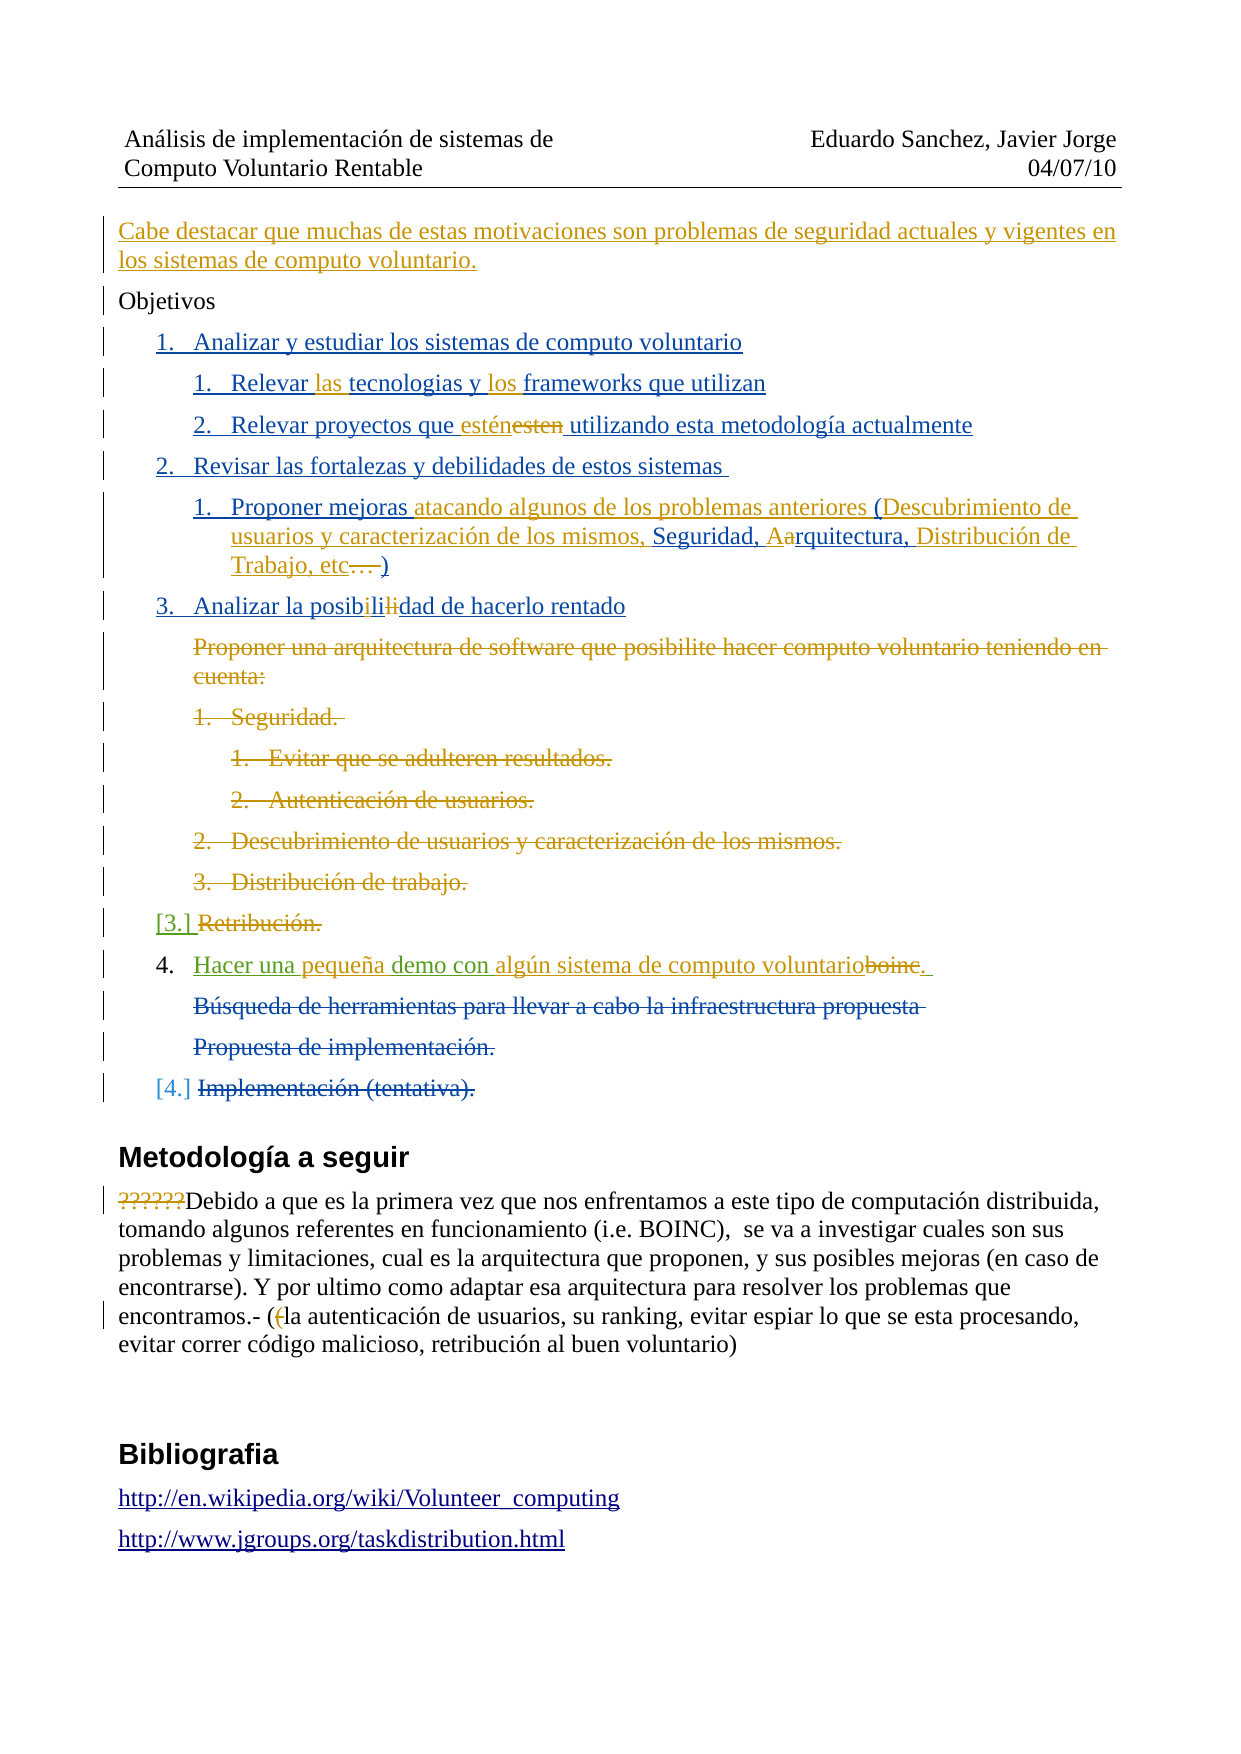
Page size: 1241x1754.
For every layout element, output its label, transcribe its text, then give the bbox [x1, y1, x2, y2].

list Relevar las tecnologias y los frameworks que utilizan [193, 368, 1122, 397]
subtitle Bibliografia [118, 1437, 1122, 1471]
list Relevar proyectos que estén utilizando esta metodología actualmente [193, 410, 1122, 438]
subtitle Metodología a seguir [118, 1140, 1122, 1173]
text Debido a que es la primera vez que nos enfrentamos a este tipo de computación distribuida, tomando algunos referentes en funcionamiento (i.e. BOINC), se va a investigar cuales son sus problemas y limitaciones, cual es la arquitectura que proponen, y sus posibles mejoras (en caso de encontrarse). Y por ultimo como adaptar esa arquitectura para resolver los problemas que encontramos.- (la autenticación de usuarios, su ranking, evitar espiar lo que se esta procesando, evitar correr código malicioso, retribución al buen voluntario) [118, 1186, 1122, 1358]
list Proponer mejoras atacando algunos de los problemas anteriores (Descubrimiento de usuarios y caracterización de los mismos, Seguridad, Arquitectura, Distribución de Trabajo, etc) [193, 492, 1122, 578]
text http://www.jgroups.org/taskdistribution.html [118, 1524, 1122, 1553]
list Hacer una pequeña demo con algún sistema de computo voluntario. [156, 950, 1122, 978]
text http://en.wikipedia.org/wiki/Volunteer_computing [118, 1483, 1122, 1512]
list Revisar las fortalezas y debilidades de estos sistemas [156, 451, 1122, 480]
list Analizar la posibilidad de hacerlo rentado [156, 591, 1122, 620]
list Analizar y estudiar los sistemas de computo voluntario [156, 327, 1122, 356]
text Cabe destacar que muchas de estas motivaciones son problemas de seguridad actuales y vigentes en los sistemas de computo voluntario.Objetivos [118, 216, 1122, 273]
